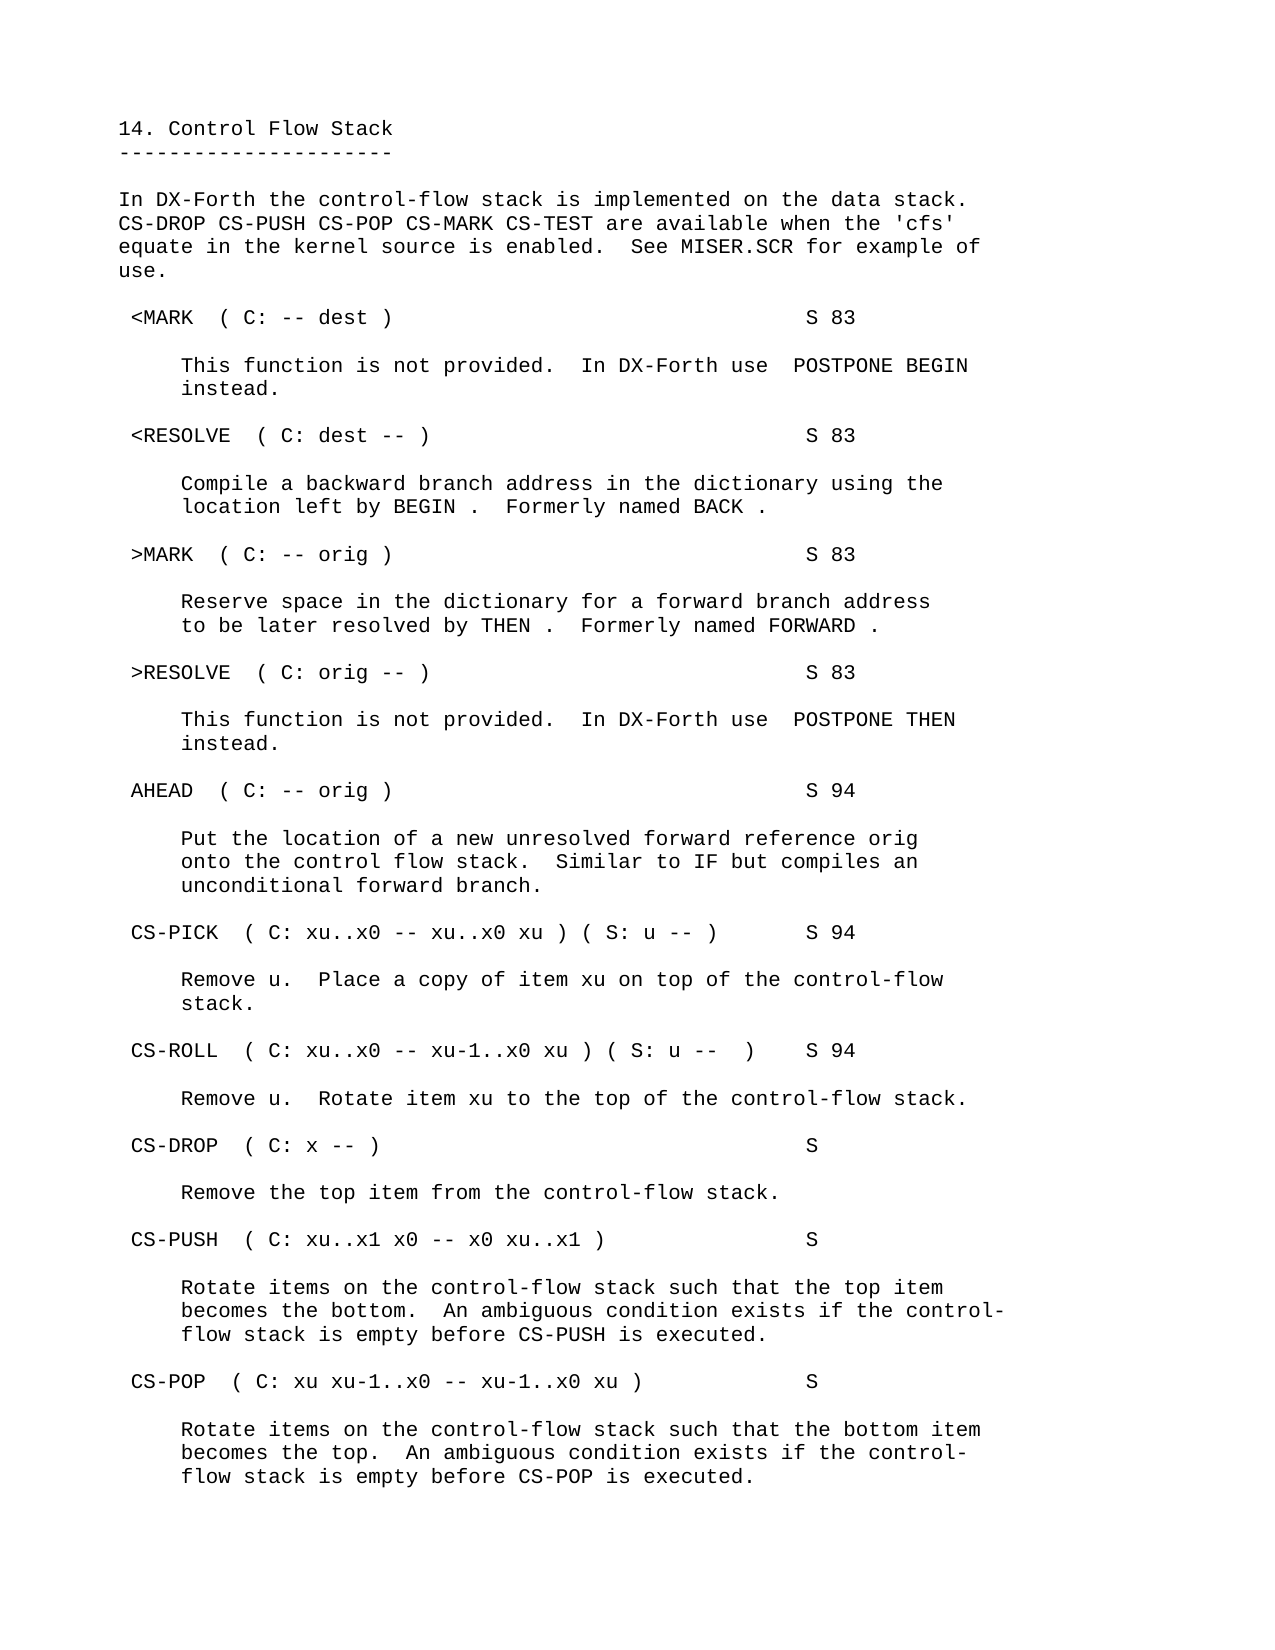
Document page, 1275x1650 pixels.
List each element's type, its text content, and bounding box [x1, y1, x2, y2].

text becomes the top. An ambiguous condition exists if the control- [118, 1442, 1157, 1466]
text Compile a backward branch address in the dictionary using the [118, 473, 1157, 496]
text In DX-Forth the control-flow stack is implemented on the data stack. [118, 189, 1157, 213]
text Reserve space in the dictionary for a forward branch address [118, 591, 1157, 615]
text Put the location of a new unresolved forward reference orig [118, 827, 1157, 851]
text Rotate items on the control-flow stack such that the top item [118, 1277, 1157, 1300]
text CS-PUSH ( C: xu..x1 x0 -- x0 xu..x1 ) S [118, 1229, 1157, 1253]
text CS-DROP CS-PUSH CS-POP CS-MARK CS-TEST are available when the 'cfs' [118, 213, 1157, 236]
text >RESOLVE ( C: orig -- ) S 83 [118, 662, 1157, 686]
text This function is not provided. In DX-Forth use POSTPONE THEN [118, 709, 1157, 733]
text flow stack is empty before CS-POP is executed. [118, 1466, 1157, 1489]
text location left by BEGIN . Formerly named BACK . [118, 496, 1157, 520]
text 14. Control Flow Stack [118, 118, 1157, 142]
text <RESOLVE ( C: dest -- ) S 83 [118, 426, 1157, 449]
text use. [118, 260, 1157, 284]
text CS-POP ( C: xu xu-1..x0 -- xu-1..x0 xu ) S [118, 1371, 1157, 1395]
text equate in the kernel source is enabled. See MISER.SCR for example of [118, 236, 1157, 260]
text CS-ROLL ( C: xu..x0 -- xu-1..x0 xu ) ( S: u -- ) S 94 [118, 1040, 1157, 1064]
text instead. [118, 733, 1157, 757]
text flow stack is empty before CS-PUSH is executed. [118, 1324, 1157, 1348]
text CS-DROP ( C: x -- ) S [118, 1135, 1157, 1158]
text >MARK ( C: -- orig ) S 83 [118, 544, 1157, 567]
text This function is not provided. In DX-Forth use POSTPONE BEGIN [118, 354, 1157, 378]
text CS-PICK ( C: xu..x0 -- xu..x0 xu ) ( S: u -- ) S 94 [118, 922, 1157, 946]
text onto the control flow stack. Similar to IF but compiles an [118, 851, 1157, 875]
text instead. [118, 378, 1157, 402]
text ---------------------- [118, 142, 1157, 165]
text Remove the top item from the control-flow stack. [118, 1182, 1157, 1206]
text unconditional forward branch. [118, 875, 1157, 898]
text to be later resolved by THEN . Formerly named FORWARD . [118, 615, 1157, 638]
text AHEAD ( C: -- orig ) S 94 [118, 780, 1157, 804]
text Remove u. Rotate item xu to the top of the control-flow stack. [118, 1088, 1157, 1111]
text Remove u. Place a copy of item xu on top of the control-flow [118, 969, 1157, 993]
text becomes the bottom. An ambiguous condition exists if the control- [118, 1300, 1157, 1324]
text <MARK ( C: -- dest ) S 83 [118, 307, 1157, 331]
text Rotate items on the control-flow stack such that the bottom item [118, 1419, 1157, 1442]
text stack. [118, 993, 1157, 1017]
